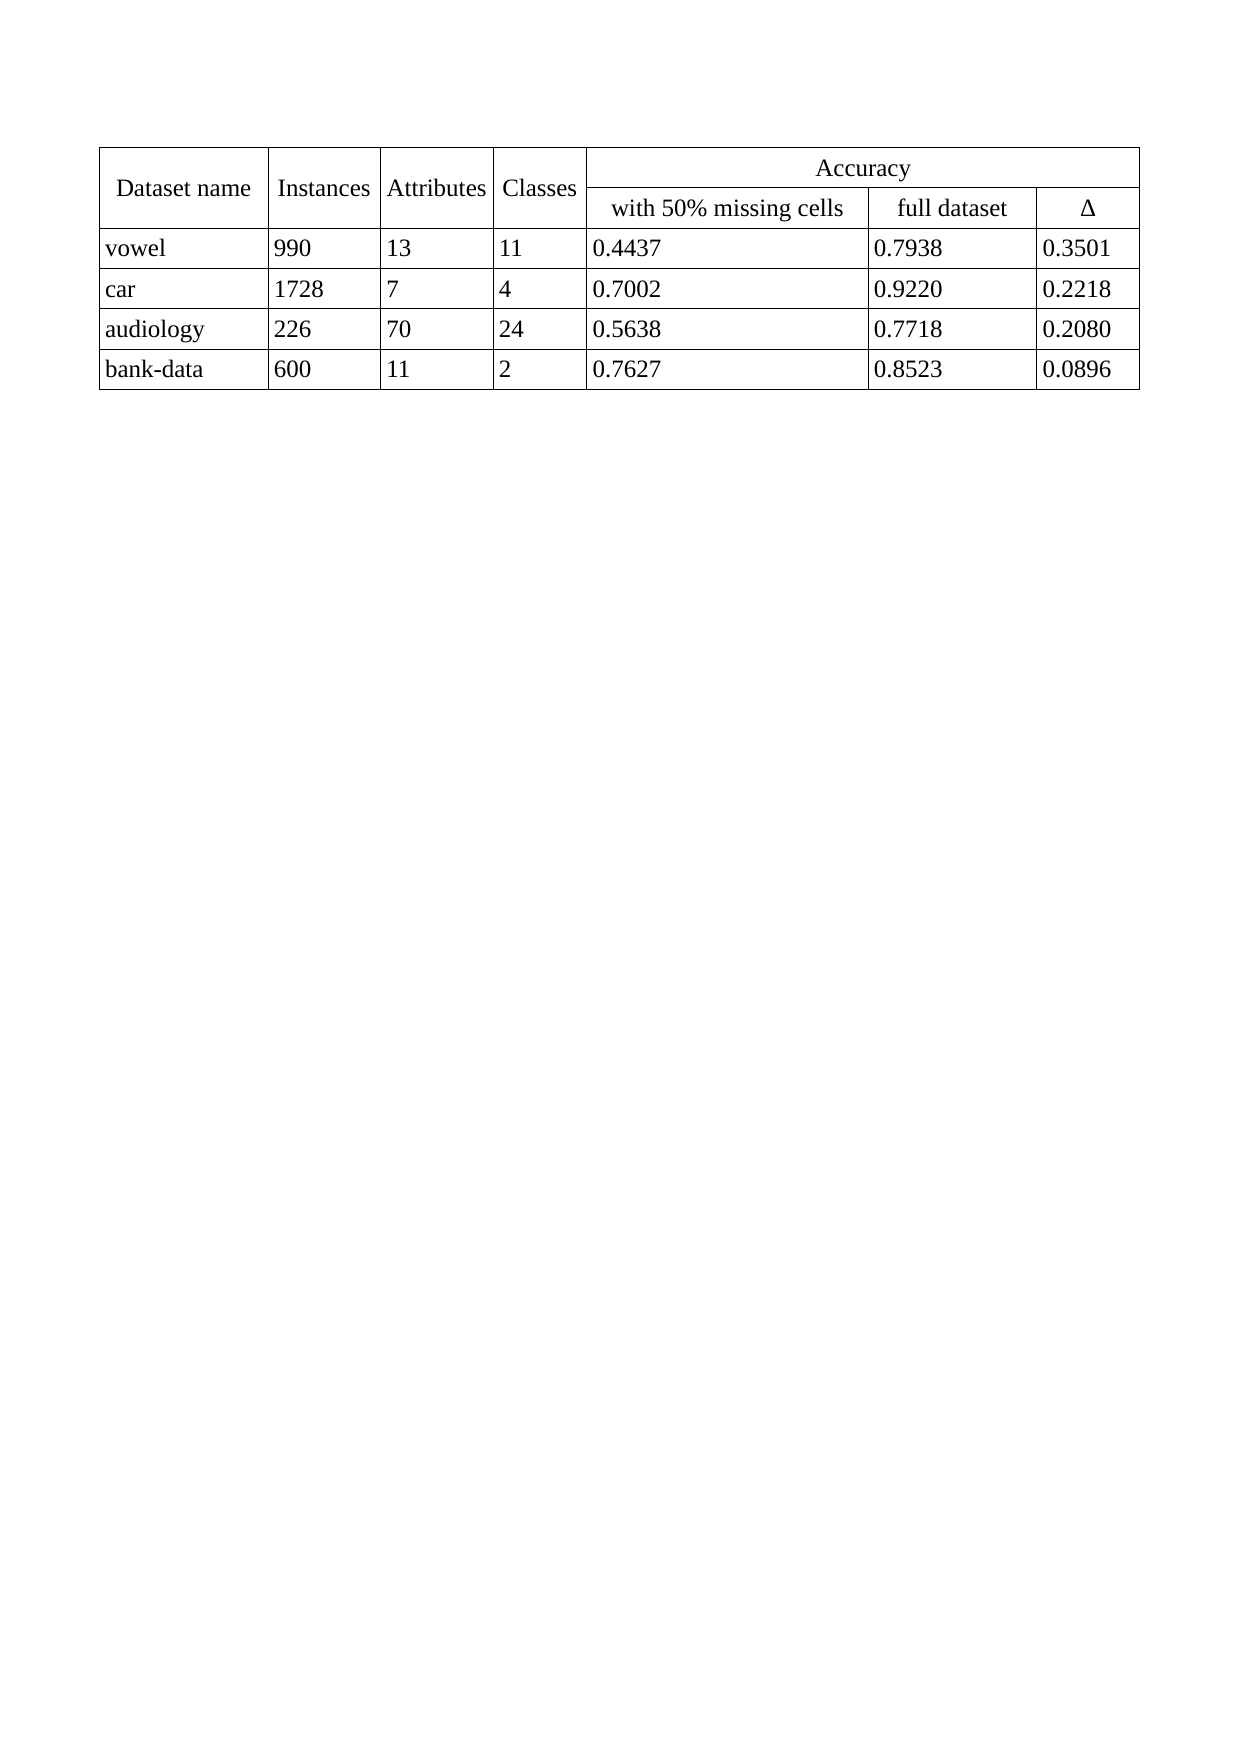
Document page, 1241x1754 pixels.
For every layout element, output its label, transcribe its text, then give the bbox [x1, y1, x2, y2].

table_cell Δ [1037, 188, 1139, 227]
table_cell 226 [269, 309, 380, 348]
table_cell 13 [381, 229, 493, 268]
table_cell 2 [494, 350, 586, 389]
table_cell 7 [381, 269, 493, 308]
table_header Attributes [381, 148, 493, 227]
table_cell with 50% missing cells [587, 188, 868, 227]
table_cell 0.2218 [1037, 269, 1139, 308]
table_cell 0.7938 [869, 229, 1036, 268]
table_cell 1728 [269, 269, 380, 308]
table_header Classes [494, 148, 586, 227]
table_cell 0.7627 [587, 350, 868, 389]
table_cell 11 [494, 229, 586, 268]
table_cell 0.0896 [1037, 350, 1139, 389]
table_cell 600 [269, 350, 380, 389]
table_cell 990 [269, 229, 380, 268]
table_cell 0.9220 [869, 269, 1036, 308]
table_cell audiology [100, 309, 268, 348]
table_cell 0.8523 [869, 350, 1036, 389]
table_cell vowel [100, 229, 268, 268]
table_cell 24 [494, 309, 586, 348]
table_cell 11 [381, 350, 493, 389]
table_cell 0.7002 [587, 269, 868, 308]
table_cell 0.2080 [1037, 309, 1139, 348]
table_header Instances [269, 148, 380, 227]
table_cell 70 [381, 309, 493, 348]
table_cell full dataset [869, 188, 1036, 227]
table_cell 0.7718 [869, 309, 1036, 348]
table_header Accuracy [587, 148, 1139, 187]
table_cell 4 [494, 269, 586, 308]
table_cell 0.5638 [587, 309, 868, 348]
table_cell 0.4437 [587, 229, 868, 268]
table_cell car [100, 269, 268, 308]
table_cell 0.3501 [1037, 229, 1139, 268]
table_cell bank-data [100, 350, 268, 389]
table_header Dataset name [100, 148, 268, 227]
